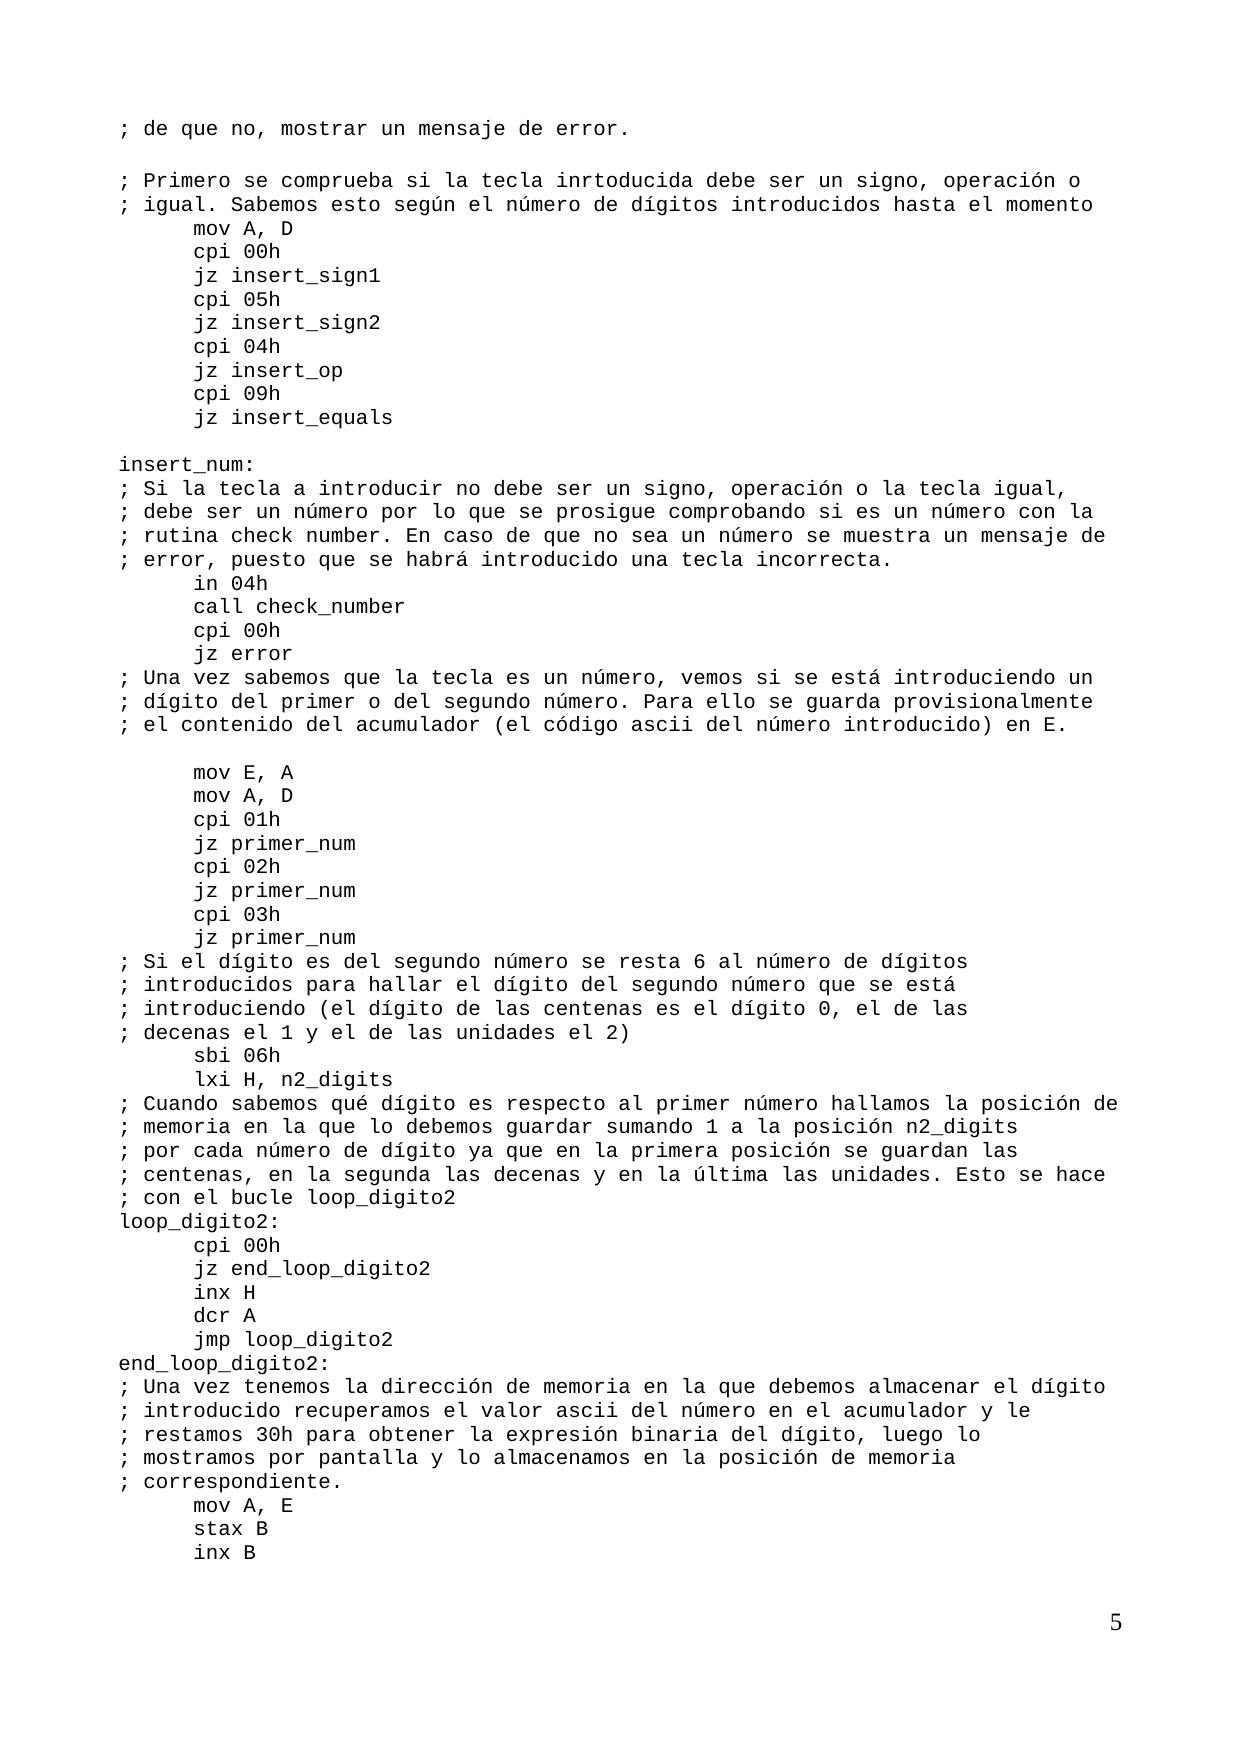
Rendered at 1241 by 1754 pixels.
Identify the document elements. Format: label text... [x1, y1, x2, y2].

text in 04h [118, 572, 1122, 596]
text mov A, D [118, 785, 1122, 809]
text jmp loop_digito2 [118, 1329, 1122, 1353]
text mov E, A [118, 762, 1122, 785]
text ; centenas, en la segunda las decenas y en la última las unidades. Esto se hace [118, 1164, 1122, 1187]
text cpi 01h [118, 809, 1122, 833]
text ; memoria en la que lo debemos guardar sumando 1 a la posición n2_digits [118, 1116, 1122, 1140]
text ; dígito del primer o del segundo número. Para ello se guarda provisionalmente [118, 691, 1122, 714]
text ; mostramos por pantalla y lo almacenamos en la posición de memoria [118, 1447, 1122, 1471]
text jz primer_num [118, 927, 1122, 951]
text ; debe ser un número por lo que se prosigue comprobando si es un número con la [118, 502, 1122, 525]
text cpi 05h [118, 289, 1122, 312]
text insert_num: [118, 454, 1122, 478]
text ; Si el dígito es del segundo número se resta 6 al número de dígitos [118, 951, 1122, 974]
text cpi 00h [118, 620, 1122, 643]
text cpi 04h [118, 336, 1122, 360]
text sbi 06h [118, 1045, 1122, 1069]
text jz insert_op [118, 360, 1122, 383]
text ; correspondiente. [118, 1471, 1122, 1495]
text dcr A [118, 1306, 1122, 1329]
text call check_number [118, 596, 1122, 620]
text ; rutina check number. En caso de que no sea un número se muestra un mensaje de [118, 525, 1122, 549]
text ; decenas el 1 y el de las unidades el 2) [118, 1022, 1122, 1045]
text cpi 02h [118, 856, 1122, 880]
text ; introducidos para hallar el dígito del segundo número que se está [118, 974, 1122, 998]
text jz error [118, 643, 1122, 667]
text lxi H, n2_digits [118, 1069, 1122, 1093]
text jz insert_equals [118, 407, 1122, 431]
text jz primer_num [118, 833, 1122, 856]
text mov A, D [118, 218, 1122, 241]
text ; de que no, mostrar un mensaje de error. [118, 118, 1122, 142]
text inx B [118, 1542, 1122, 1566]
text end_loop_digito2: [118, 1353, 1122, 1376]
text inx H [118, 1282, 1122, 1306]
text jz primer_num [118, 880, 1122, 903]
text ; igual. Sabemos esto según el número de dígitos introducidos hasta el momento [118, 194, 1122, 218]
text jz insert_sign2 [118, 312, 1122, 336]
text cpi 03h [118, 903, 1122, 927]
text stax B [118, 1518, 1122, 1542]
text jz insert_sign1 [118, 265, 1122, 289]
text ; restamos 30h para obtener la expresión binaria del dígito, luego lo [118, 1424, 1122, 1447]
text ; introducido recuperamos el valor ascii del número en el acumulador y le [118, 1400, 1122, 1424]
text ; error, puesto que se habrá introducido una tecla incorrecta. [118, 549, 1122, 572]
text ; Si la tecla a introducir no debe ser un signo, operación o la tecla igual, [118, 478, 1122, 502]
text ; introduciendo (el dígito de las centenas es el dígito 0, el de las [118, 998, 1122, 1022]
text loop_digito2: [118, 1211, 1122, 1234]
text cpi 00h [118, 241, 1122, 265]
text ; Una vez sabemos que la tecla es un número, vemos si se está introduciendo un [118, 667, 1122, 691]
text ; Primero se comprueba si la tecla inrtoducida debe ser un signo, operación o [118, 171, 1122, 194]
text ; con el bucle loop_digito2 [118, 1187, 1122, 1211]
text jz end_loop_digito2 [118, 1258, 1122, 1282]
text ; por cada número de dígito ya que en la primera posición se guardan las [118, 1140, 1122, 1164]
text mov A, E [118, 1495, 1122, 1518]
text ; Una vez tenemos la dirección de memoria en la que debemos almacenar el dígito [118, 1376, 1122, 1400]
text ; Cuando sabemos qué dígito es respecto al primer número hallamos la posición de [118, 1093, 1122, 1116]
text ; el contenido del acumulador (el código ascii del número introducido) en E. [118, 714, 1122, 738]
text cpi 09h [118, 383, 1122, 407]
text cpi 00h [118, 1234, 1122, 1258]
